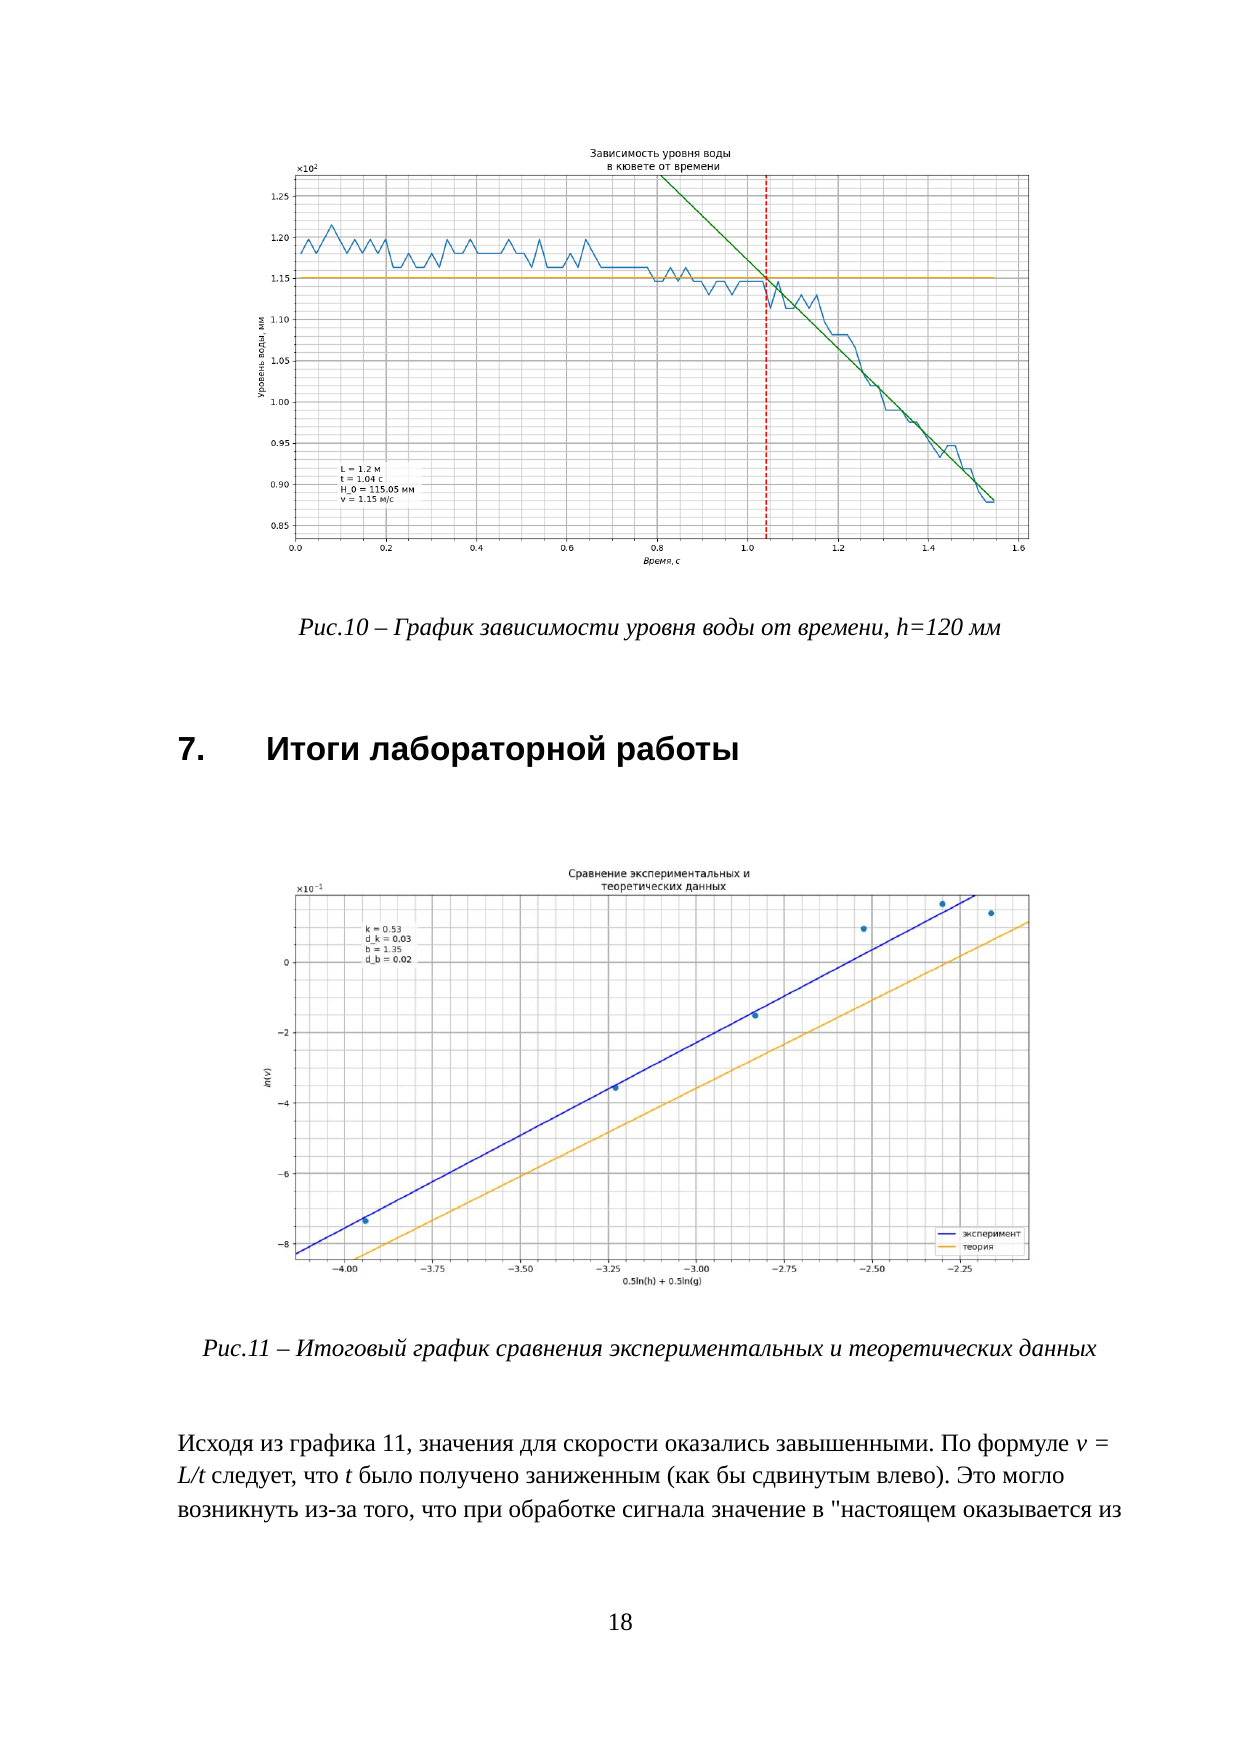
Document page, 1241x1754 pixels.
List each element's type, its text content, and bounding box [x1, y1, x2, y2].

text Рис.11 – Итоговый график сравнения экспериментальных и теоретических данных [177, 1333, 1122, 1361]
subtitle Итоги лабораторной работы [177, 729, 1093, 767]
text Рис.10 – График зависимости уровня воды от времени, h=120 мм [177, 612, 1122, 641]
text Исходя из графика 11, значения для скорости оказались завышенными. По формуле v = L/t следует, что t было получено заниженным (как бы сдвинутым влево). Это могло возникнуть из-за того, что при обработке сигнала значение в "настоящем оказывается из [177, 1428, 1122, 1522]
picture [177, 118, 1123, 590]
picture [177, 838, 1123, 1311]
